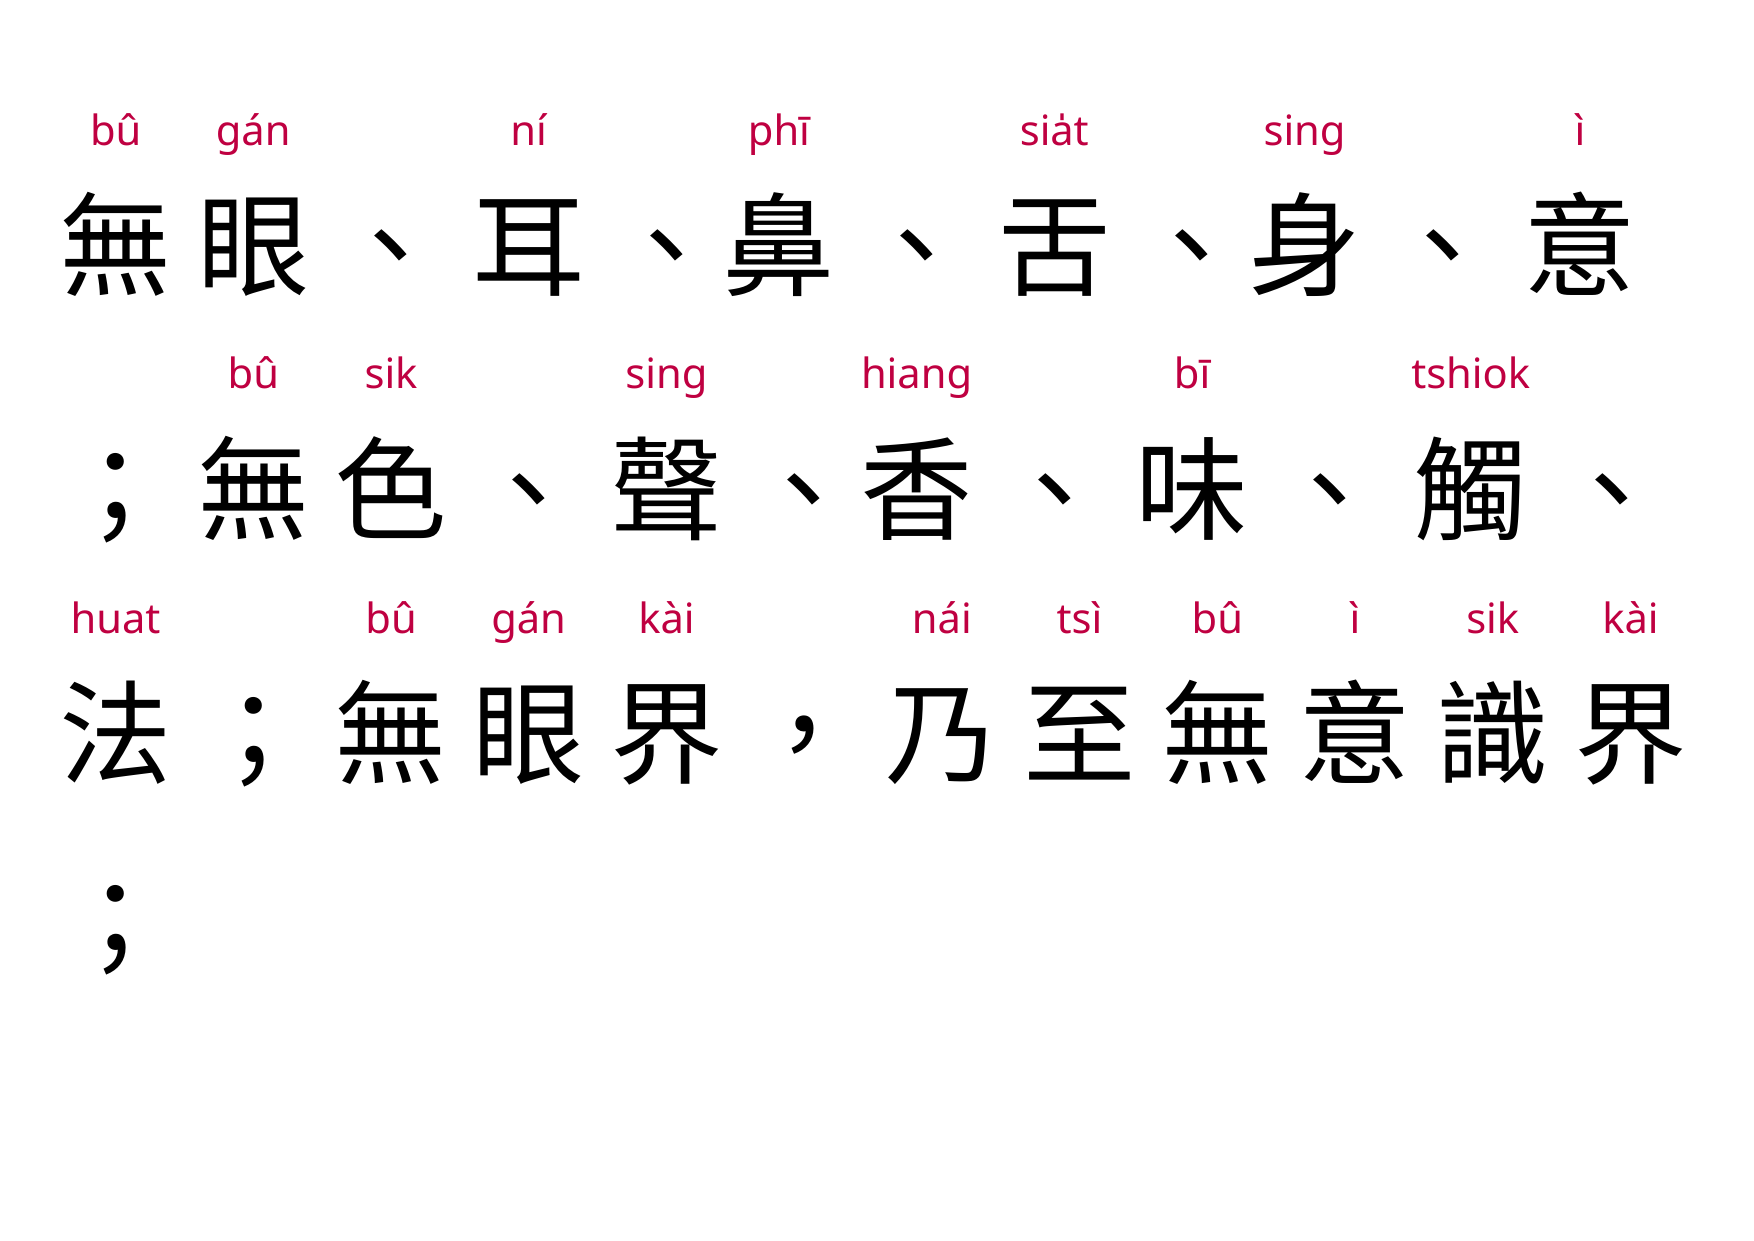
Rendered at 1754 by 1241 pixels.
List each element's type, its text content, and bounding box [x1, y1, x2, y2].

text 無bû 眼gán 、 耳ní 、鼻phī 、 舌sia̍t 、身sing 、 意ì ； 無bû 色sik 、 聲sing 、香hiang 、 味bī 、 觸tshiok 、 法huat ； 無bû 眼gán 界kài ， 乃nái 至tsì 無bû 意ì 識sik 界kài ； [59, 100, 1695, 995]
